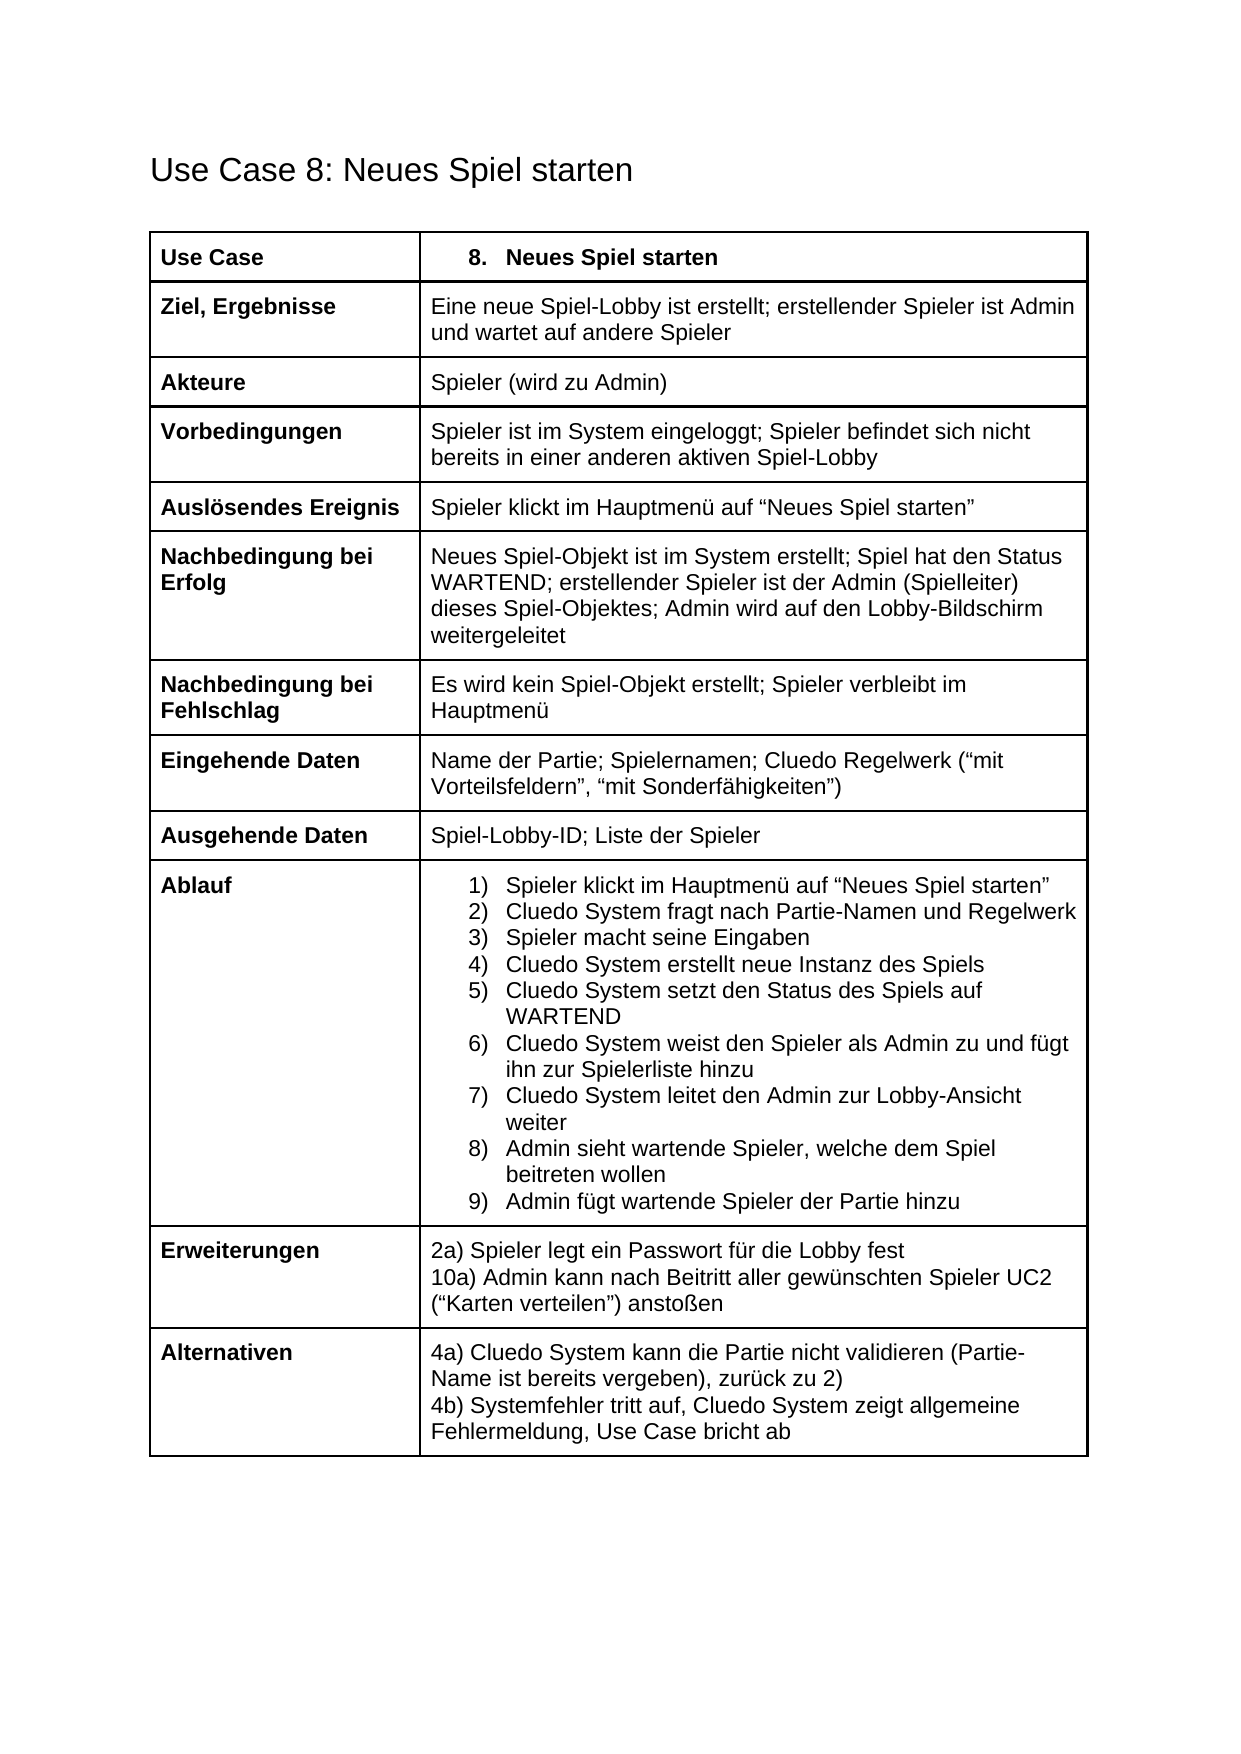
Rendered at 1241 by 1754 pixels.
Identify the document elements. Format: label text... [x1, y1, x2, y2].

table_header Neues Spiel starten [421, 233, 1086, 280]
table_cell Spieler klickt im Hauptmenü auf “Neues Spiel starten” Cluedo System fragt nach Partie-Namen und Regelwerk Spieler macht seine Eingaben Cluedo System erstellt neue Instanz des Spiels Cluedo System setzt den Status des Spiels auf WARTEND Cluedo System weist den Spieler als Admin zu und fügt ihn zur Spielerliste hinzu Cluedo System leitet den Admin zur Lobby-Ansicht weiter Admin sieht wartende Spieler, welche dem Spiel beitreten wollen Admin fügt wartende Spieler der Partie hinzu [421, 861, 1086, 1224]
table_cell Eine neue Spiel-Lobby ist erstellt; erstellender Spieler ist Admin und wartet auf andere Spieler [421, 283, 1086, 356]
table_cell Nachbedingung bei Fehlschlag [151, 661, 419, 734]
table_cell Ausgehende Daten [151, 812, 419, 859]
table_cell Nachbedingung bei Erfolg [151, 532, 419, 658]
table_cell Es wird kein Spiel-Objekt erstellt; Spieler verbleibt im Hauptmenü [421, 661, 1086, 734]
table_cell Ablauf [151, 861, 419, 1224]
table_header Use Case [151, 233, 419, 280]
table_cell Spieler (wird zu Admin) [421, 358, 1086, 405]
table_cell 4a) Cluedo System kann die Partie nicht validieren (Partie-Name ist bereits vergeben), zurück zu 2) 4b) Systemfehler tritt auf, Cluedo System zeigt allgemeine Fehlermeldung, Use Case bricht ab [421, 1329, 1086, 1455]
table_cell 2a) Spieler legt ein Passwort für die Lobby fest 10a) Admin kann nach Beitritt aller gewünschten Spieler UC2 (“Karten verteilen”) anstoßen [421, 1227, 1086, 1327]
table_cell Akteure [151, 358, 419, 405]
table_cell Eingehende Daten [151, 736, 419, 810]
table_cell Neues Spiel-Objekt ist im System erstellt; Spiel hat den Status WARTEND; erstellender Spieler ist der Admin (Spielleiter) dieses Spiel-Objektes; Admin wird auf den Lobby-Bildschirm weitergeleitet [421, 532, 1086, 658]
table_cell Alternativen [151, 1329, 419, 1455]
table_cell Ziel, Ergebnisse [151, 283, 419, 356]
table_cell Spieler ist im System eingeloggt; Spieler befindet sich nicht bereits in einer anderen aktiven Spiel-Lobby [421, 408, 1086, 481]
table_cell Name der Partie; Spielernamen; Cluedo Regelwerk (“mit Vorteilsfeldern”, “mit Sonderfähigkeiten”) [421, 736, 1086, 810]
table_cell Erweiterungen [151, 1227, 419, 1327]
table_cell Auslösendes Ereignis [151, 483, 419, 530]
subtitle Use Case 8: Neues Spiel starten [150, 150, 1090, 188]
table_cell Spieler klickt im Hauptmenü auf “Neues Spiel starten” [421, 483, 1086, 530]
table_cell Spiel-Lobby-ID; Liste der Spieler [421, 812, 1086, 859]
table_cell Vorbedingungen [151, 408, 419, 481]
